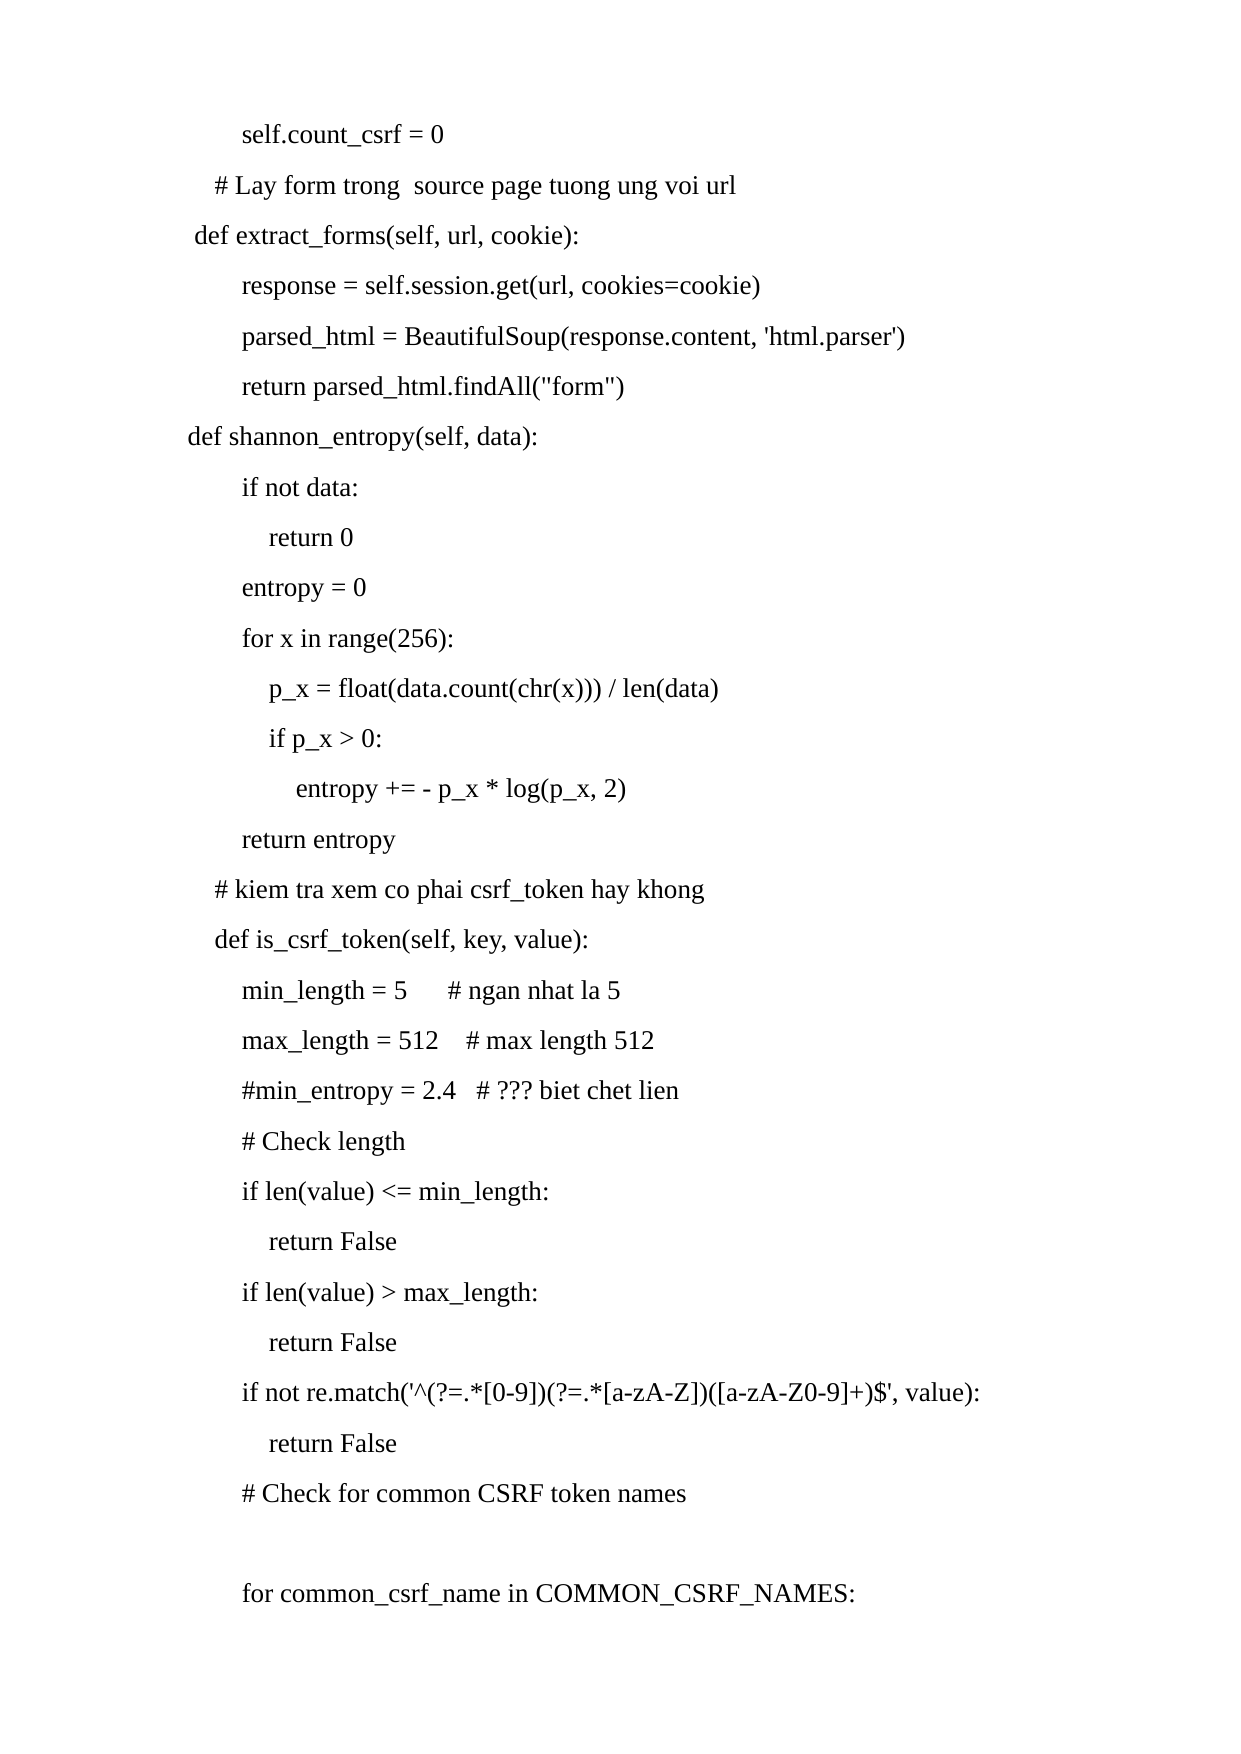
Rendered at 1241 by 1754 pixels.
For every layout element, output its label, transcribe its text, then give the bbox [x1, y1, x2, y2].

text def shannon_entropy(self, data): [112, 420, 1122, 452]
text #min_entropy = 2.4 # ??? biet chet lien [112, 1074, 1122, 1106]
text if len(value) > max_length: [112, 1276, 1122, 1307]
text min_length = 5 # ngan nhat la 5 [112, 974, 1122, 1005]
text return False [112, 1427, 1122, 1458]
text p_x = float(data.count(chr(x))) / len(data) [112, 672, 1122, 703]
text return False [112, 1326, 1122, 1357]
text def is_csrf_token(self, key, value): [112, 923, 1122, 955]
text return parsed_html.findAll("form") [112, 370, 1122, 401]
text return entropy [112, 823, 1122, 854]
text # kiem tra xem co phai csrf_token hay khong [112, 873, 1122, 904]
text def extract_forms(self, url, cookie): [112, 219, 1122, 250]
text return False [112, 1225, 1122, 1257]
text # Check length [112, 1125, 1122, 1156]
text for common_csrf_name in COMMON_CSRF_NAMES: [112, 1578, 1122, 1609]
text for x in range(256): [112, 622, 1122, 653]
text entropy += - p_x * log(p_x, 2) [112, 773, 1122, 804]
text if len(value) <= min_length: [112, 1175, 1122, 1206]
text if p_x > 0: [112, 722, 1122, 753]
text # Lay form trong source page tuong ung voi url [112, 169, 1122, 200]
text if not re.match('^(?=.*[0-9])(?=.*[a-zA-Z])([a-zA-Z0-9]+)$', value): [112, 1376, 1122, 1407]
text max_length = 512 # max length 512 [112, 1024, 1122, 1055]
text response = self.session.get(url, cookies=cookie) [112, 269, 1122, 301]
text # Check for common CSRF token names [112, 1477, 1122, 1508]
text self.count_csrf = 0 [112, 118, 1122, 150]
text parsed_html = BeautifulSoup(response.content, 'html.parser') [112, 320, 1122, 351]
text entropy = 0 [112, 571, 1122, 602]
text return 0 [112, 521, 1122, 552]
text if not data: [112, 471, 1122, 502]
